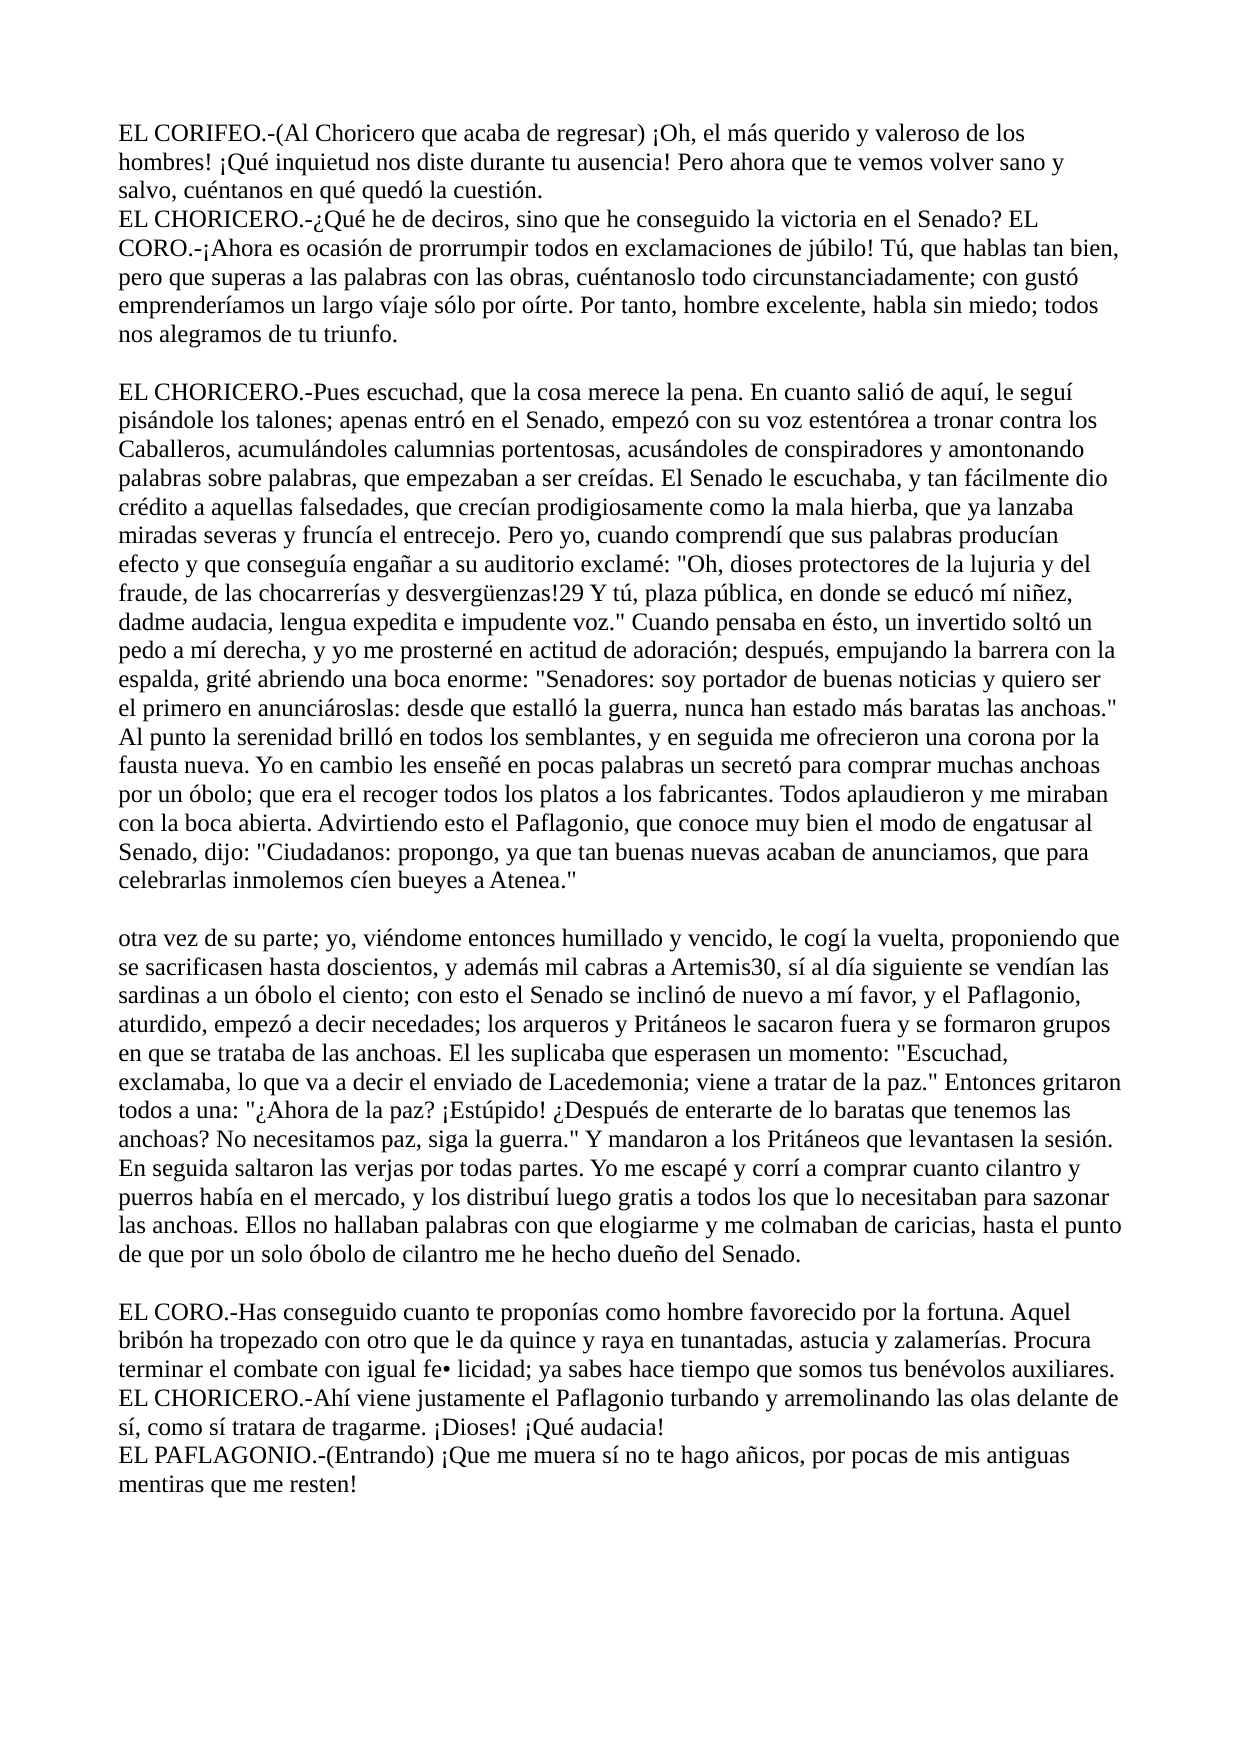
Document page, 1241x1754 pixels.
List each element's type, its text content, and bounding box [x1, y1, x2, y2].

text EL PAFLAGONIO.-(Entrando) ¡Que me muera sí no te hago añicos, por pocas de mis antiguas mentiras que me resten! [118, 1441, 1122, 1498]
text EL CHORICERO.-Pues escuchad, que la cosa merece la pena. En cuanto salió de aquí, le seguí pisándole los talones; apenas entró en el Senado, empezó con su voz estentórea a tronar contra los Caballeros, acumulándoles calumnias portentosas, acusándoles de conspiradores y amontonando palabras sobre palabras, que empezaban a ser creídas. El Senado le escuchaba, y tan fácilmente dio crédito a aquellas falsedades, que crecían prodigiosamente como la mala hierba, que ya lanzaba miradas severas y fruncía el entrecejo. Pero yo, cuando comprendí que sus palabras producían efecto y que conseguía engañar a su auditorio exclamé: "Oh, dioses protectores de la lujuria y del fraude, de las chocarrerías y desvergüenzas!29 Y tú, plaza pública, en donde se educó mí niñez, dadme audacia, lengua expedita e impudente voz." Cuando pensaba en ésto, un invertido soltó un pedo a mí derecha, y yo me prosterné en actitud de adoración; después, empujando la barrera con la espalda, grité abriendo una boca enorme: "Senadores: soy portador de buenas noticias y quiero ser el primero en anunciároslas: desde que estalló la guerra, nunca han estado más baratas las anchoas." Al punto la serenidad brilló en todos los semblantes, y en seguida me ofrecieron una corona por la fausta nueva. Yo en cambio les enseñé en pocas palabras un secretó para comprar muchas anchoas por un óbolo; que era el recoger todos los platos a los fabricantes. Todos aplaudieron y me miraban con la boca abierta. Advirtiendo esto el Paflagonio, que conoce muy bien el modo de engatusar al Senado, dijo: "Ciudadanos: propongo, ya que tan buenas nuevas acaban de anunciamos, que para celebrarlas inmolemos cíen bueyes a Atenea." [118, 377, 1122, 894]
text otra vez de su parte; yo, viéndome entonces humillado y vencido, le cogí la vuelta, proponiendo que se sacrificasen hasta doscientos, y además mil cabras a Artemis30, sí al día siguiente se vendían las sardinas a un óbolo el ciento; con esto el Senado se inclinó de nuevo a mí favor, y el Paflagonio, aturdido, empezó a decir necedades; los arqueros y Pritáneos le sacaron fuera y se formaron grupos en que se trataba de las anchoas. El les suplicaba que esperasen un momento: "Escuchad, exclamaba, lo que va a decir el enviado de Lacedemonia; viene a tratar de la paz." Entonces gritaron todos a una: "¿Ahora de la paz? ¡Estúpido! ¿Después de enterarte de lo baratas que tenemos las anchoas? No necesitamos paz, siga la guerra." Y mandaron a los Pritáneos que levantasen la sesión. En seguida saltaron las verjas por todas partes. Yo me escapé y corrí a comprar cuanto cilantro y puerros había en el mercado, y los distribuí luego gratis a todos los que lo necesitaban para sazonar las anchoas. Ellos no hallaban palabras con que elogiarme y me colmaban de caricias, hasta el punto de que por un solo óbolo de cilantro me he hecho dueño del Senado. [118, 923, 1122, 1268]
text EL CHORICERO.-Ahí viene justamente el Paflagonio turbando y arremolinando las olas delante de sí, como sí tratara de tragarme. ¡Dioses! ¡Qué audacia! [118, 1383, 1122, 1441]
text EL CORIFEO.-(Al Choricero que acaba de regresar) ¡Oh, el más querido y valeroso de los hombres! ¡Qué inquietud nos diste durante tu ausencia! Pero ahora que te vemos volver sano y salvo, cuéntanos en qué quedó la cuestión. [118, 118, 1122, 204]
text EL CHORICERO.-¿Qué he de deciros, sino que he conseguido la victoria en el Senado? EL CORO.-¡Ahora es ocasión de prorrumpir todos en exclamaciones de júbilo! Tú, que hablas tan bien, pero que superas a las palabras con las obras, cuéntanoslo todo circunstanciadamente; con gustó emprenderíamos un largo víaje sólo por oírte. Por tanto, hombre excelente, habla sin miedo; todos nos alegramos de tu triunfo. [118, 204, 1122, 348]
text EL CORO.-Has conseguido cuanto te proponías como hombre favorecido por la fortuna. Aquel bribón ha tropezado con otro que le da quince y raya en tunantadas, astucia y zalamerías. Procura terminar el combate con igual fe• licidad; ya sabes hace tiempo que somos tus benévolos auxiliares. [118, 1297, 1122, 1383]
